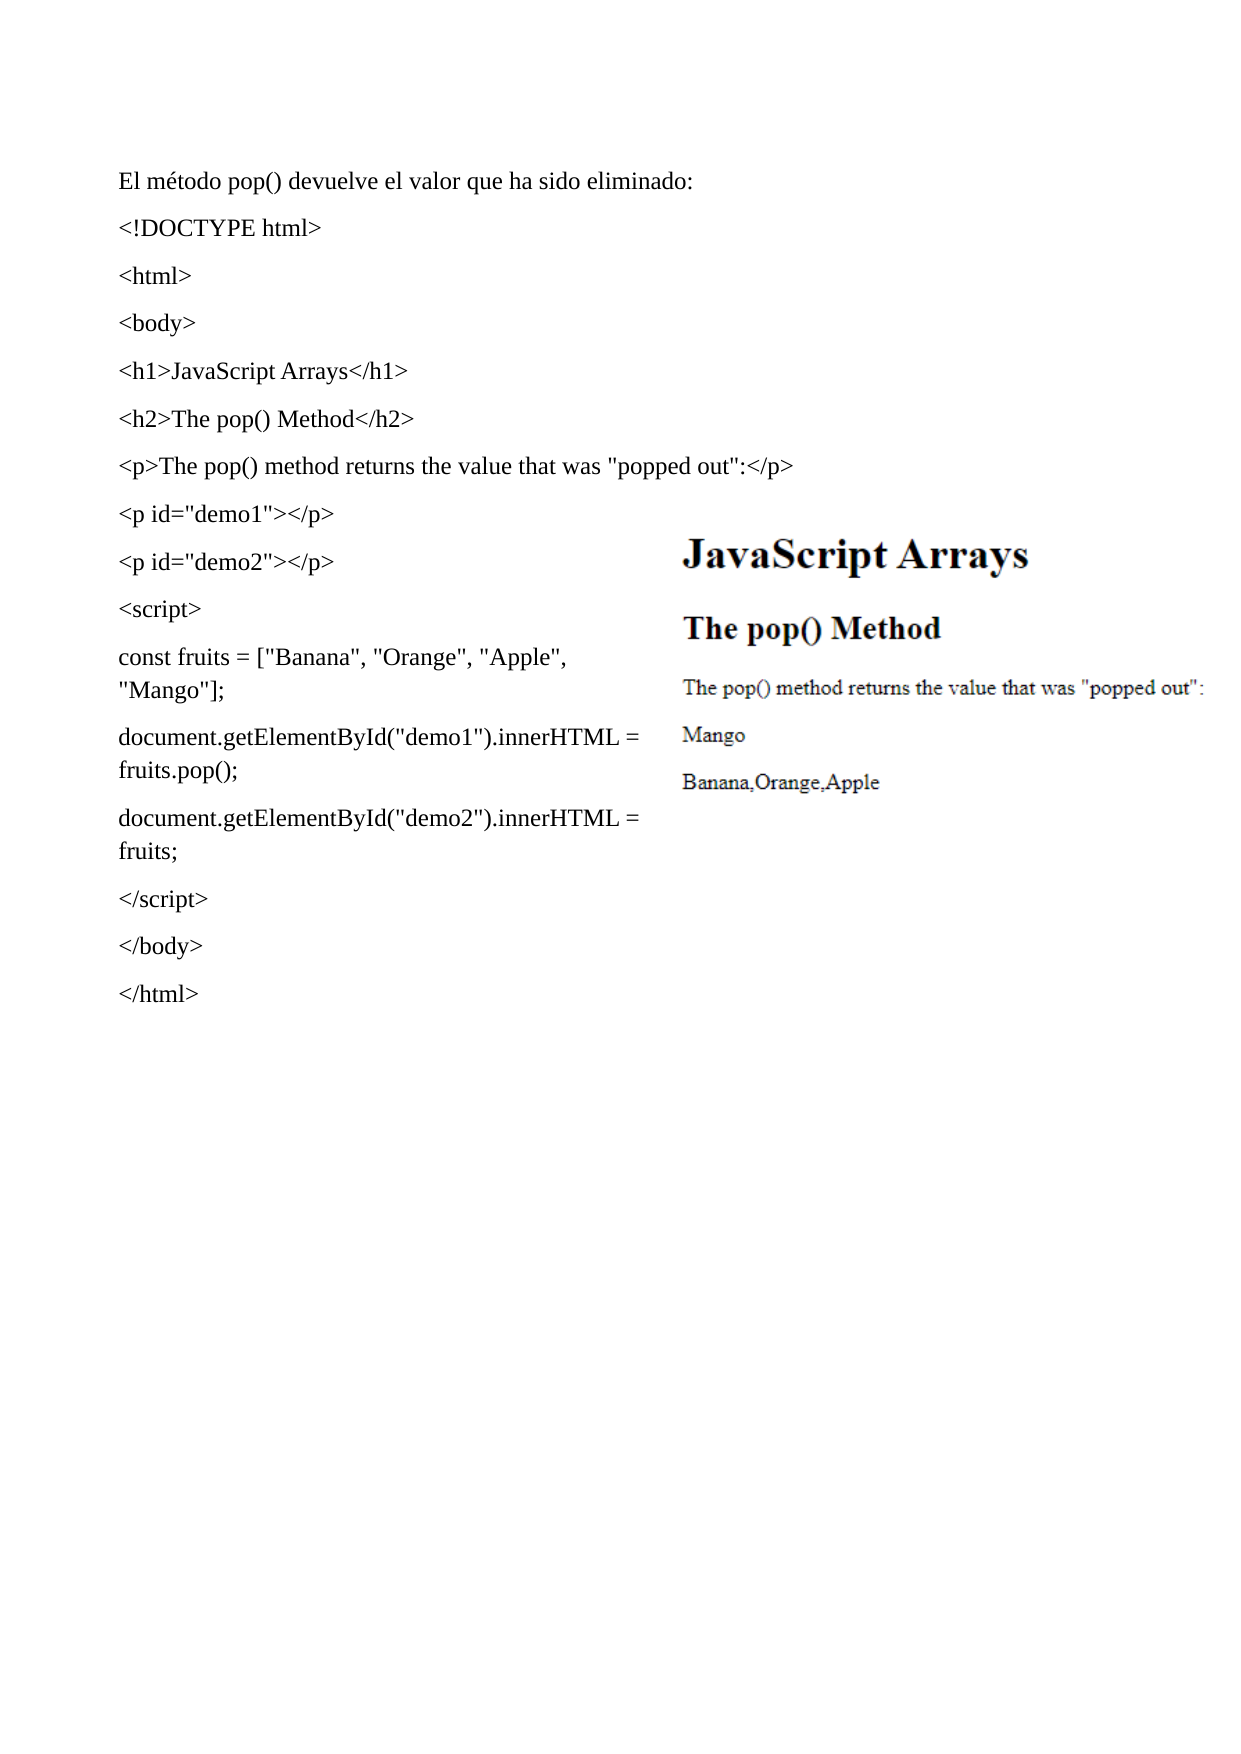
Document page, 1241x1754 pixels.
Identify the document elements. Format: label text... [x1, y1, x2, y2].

text <!DOCTYPE html> [118, 213, 1122, 242]
text document.getElementById("demo1").innerHTML = fruits.pop(); [118, 722, 673, 784]
text <p id="demo2"></p> [118, 547, 673, 575]
picture [673, 528, 1210, 806]
text </body> [118, 931, 1122, 960]
text </script> [118, 884, 1122, 912]
text <h1>JavaScript Arrays</h1> [118, 356, 1122, 385]
text <html> [118, 261, 1122, 290]
text <script> [118, 594, 673, 623]
text <p id="demo1"></p> [118, 499, 1122, 528]
text document.getElementById("demo2").innerHTML = fruits; [118, 803, 1122, 865]
text </html> [118, 979, 1122, 1008]
text <body> [118, 308, 1122, 337]
text <p>The pop() method returns the value that was "popped out":</p> [118, 451, 1122, 480]
text El método pop() devuelve el valor que ha sido eliminado: [118, 166, 1122, 194]
text const fruits = ["Banana", "Orange", "Apple", "Mango"]; [118, 642, 673, 703]
text <h2>The pop() Method</h2> [118, 404, 1122, 432]
